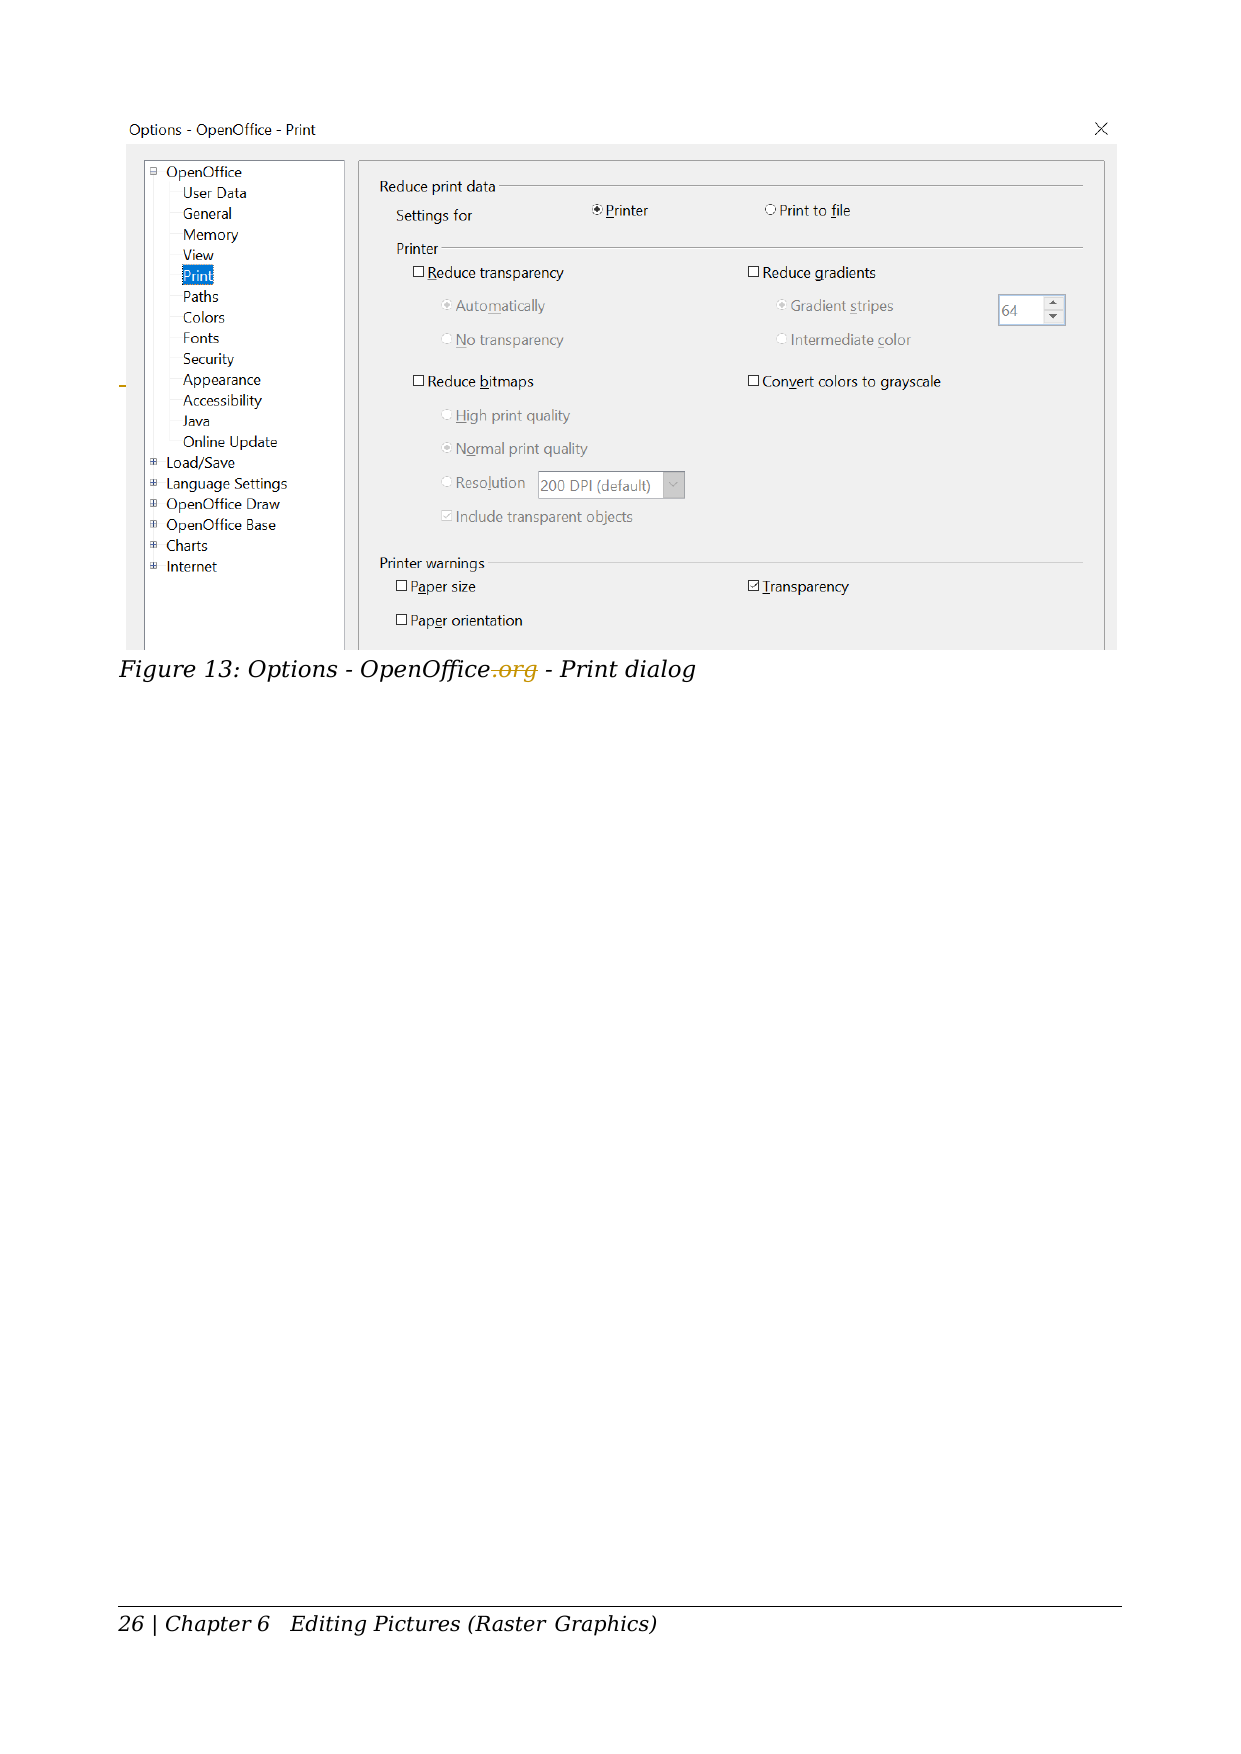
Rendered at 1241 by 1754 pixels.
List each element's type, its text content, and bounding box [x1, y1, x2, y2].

picture [126, 118, 1117, 650]
text Figure 13: Options - OpenOffice - Print dialog [119, 656, 1121, 682]
